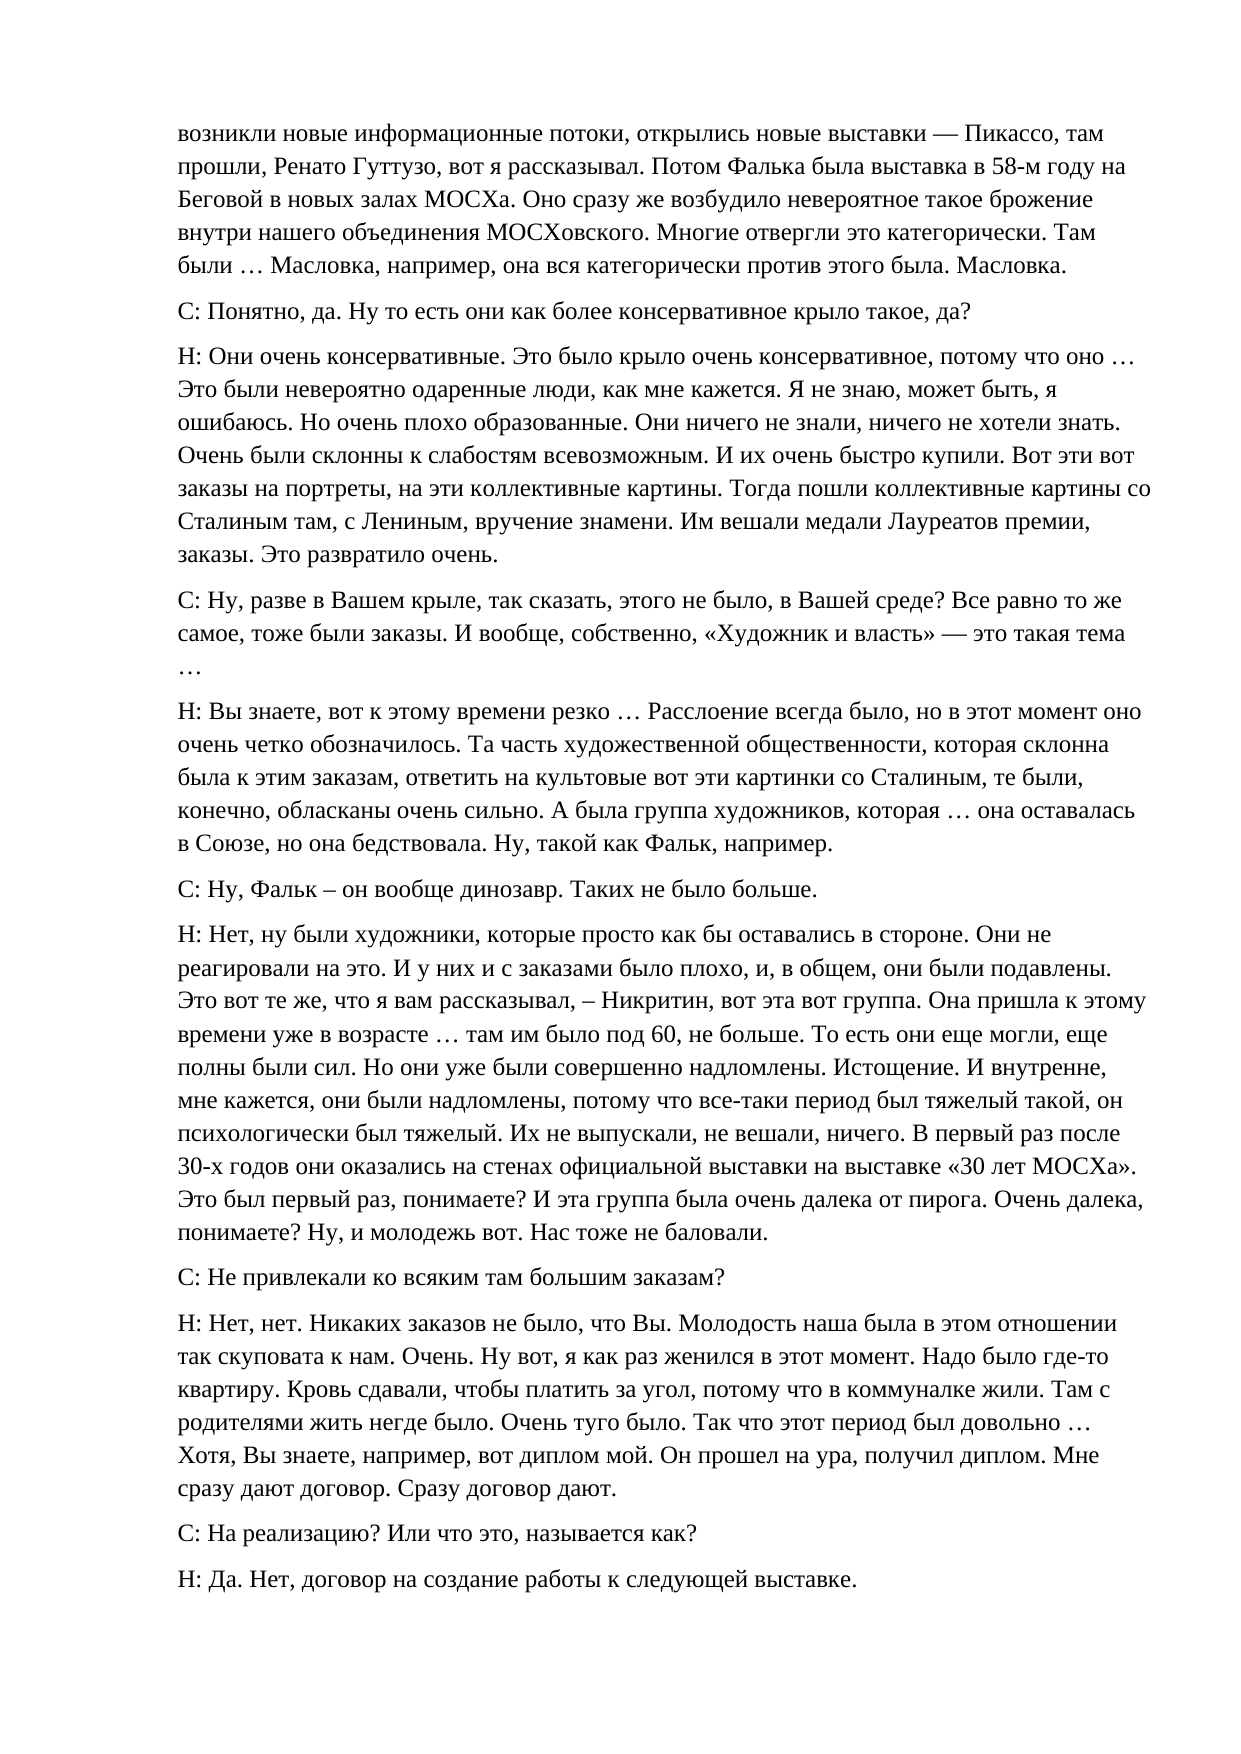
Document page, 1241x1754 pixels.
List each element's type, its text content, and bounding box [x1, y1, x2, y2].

text С: Понятно, да. Ну то есть они как более консервативное крыло такое, да? [177, 296, 1152, 324]
text возникли новые информационные потоки, открылись новые выставки — Пикассо, там прошли, Ренато Гуттузо, вот я рассказывал. Потом Фалька была выставка в 58-м году на Беговой в новых залах МОСХа. Оно сразу же возбудило невероятное такое брожение внутри нашего объединения МОСХовского. Многие отвергли это категорически. Там были … Масловка, например, она вся категорически против этого была. Масловка. [177, 118, 1152, 279]
text Н: Нет, нет. Никаких заказов не было, что Вы. Молодость наша была в этом отношении так скуповата к нам. Очень. Ну вот, я как раз женился в этот момент. Надо было где-то квартиру. Кровь сдавали, чтобы платить за угол, потому что в коммуналке жили. Там с родителями жить негде было. Очень туго было. Так что этот период был довольно … Хотя, Вы знаете, например, вот диплом мой. Он прошел на ура, получил диплом. Мне сразу дают договор. Сразу договор дают. [177, 1308, 1152, 1502]
text С: Не привлекали ко всяким там большим заказам? [177, 1262, 1152, 1291]
text Н: Вы знаете, вот к этому времени резко … Расслоение всегда было, но в этот момент оно очень четко обозначилось. Та часть художественной общественности, которая склонна была к этим заказам, ответить на культовые вот эти картинки со Сталиным, те были, конечно, обласканы очень сильно. А была группа художников, которая … она оставалась в Союзе, но она бедствовала. Ну, такой как Фальк, например. [177, 696, 1152, 857]
text Н: Нет, ну были художники, которые просто как бы оставались в стороне. Они не реагировали на это. И у них и с заказами было плохо, и, в общем, они были подавлены. Это вот те же, что я вам рассказывал, – Никритин, вот эта вот группа. Она пришла к этому времени уже в возрасте … там им было под 60, не больше. То есть они еще могли, еще полны были сил. Но они уже были совершенно надломлены. Истощение. И внутренне, мне кажется, они были надломлены, потому что все-таки период был тяжелый такой, он психологически был тяжелый. Их не выпускали, не вешали, ничего. В первый раз после 30-х годов они оказались на стенах официальной выставки на выставке «30 лет МОСХа». Это был первый раз, понимаете? И эта группа была очень далека от пирога. Очень далека, понимаете? Ну, и молодежь вот. Нас тоже не баловали. [177, 919, 1152, 1246]
text С: Ну, Фальк – он вообще динозавр. Таких не было больше. [177, 874, 1152, 903]
text С: На реализацию? Или что это, называется как? [177, 1518, 1152, 1547]
text С: Ну, разве в Вашем крыле, так сказать, этого не было, в Вашей среде? Все равно то же самое, тоже были заказы. И вообще, собственно, «Художник и власть» — это такая тема … [177, 585, 1152, 680]
text Н: Они очень консервативные. Это было крыло очень консервативное, потому что оно … Это были невероятно одаренные люди, как мне кажется. Я не знаю, может быть, я ошибаюсь. Но очень плохо образованные. Они ничего не знали, ничего не хотели знать. Очень были склонны к слабостям всевозможным. И их очень быстро купили. Вот эти вот заказы на портреты, на эти коллективные картины. Тогда пошли коллективные картины со Сталиным там, с Лениным, вручение знамени. Им вешали медали Лауреатов премии, заказы. Это развратило очень. [177, 341, 1152, 568]
text Н: Да. Нет, договор на создание работы к следующей выставке. [177, 1564, 1152, 1593]
